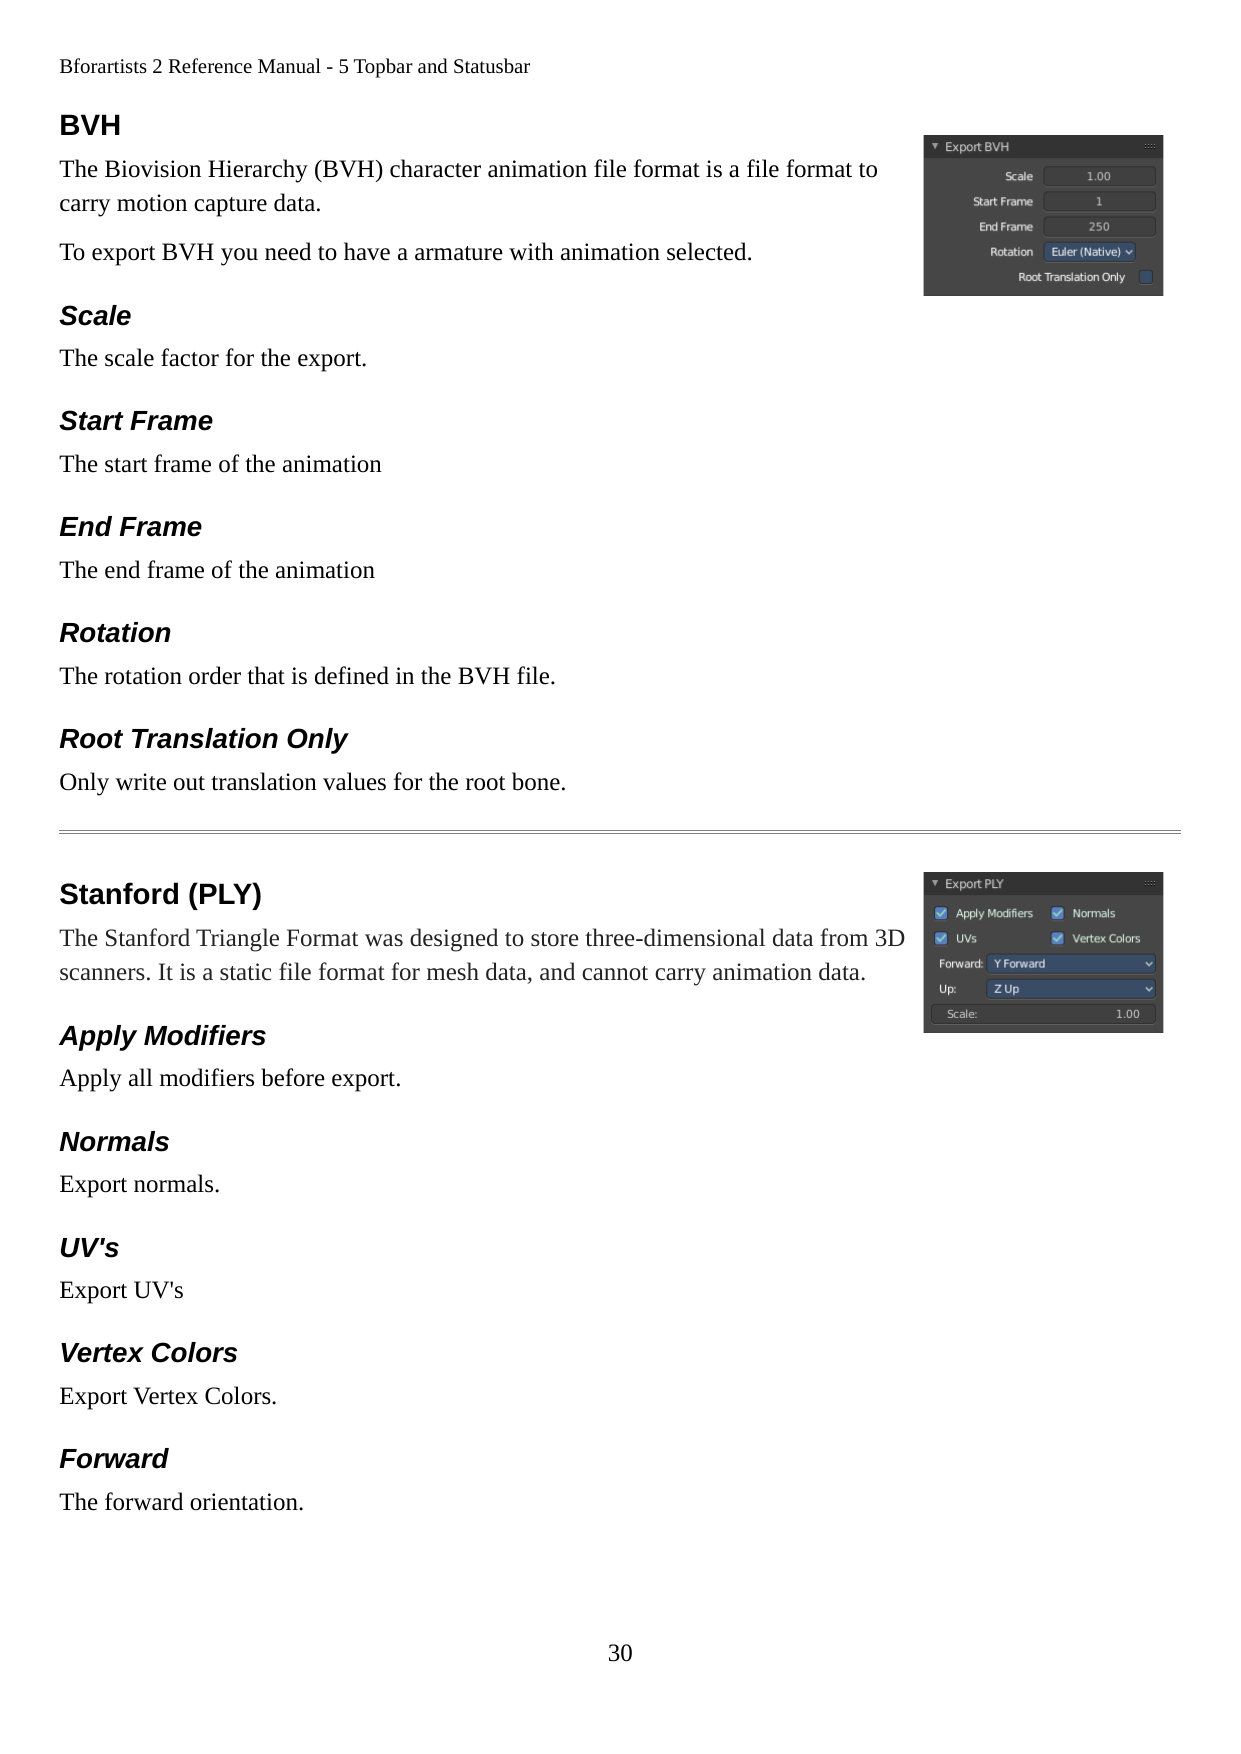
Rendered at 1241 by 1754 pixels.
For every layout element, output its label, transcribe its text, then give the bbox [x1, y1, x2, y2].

subtitle BVH [59, 107, 1181, 141]
text The end frame of the animation [59, 555, 1181, 584]
text The Stanford Triangle Format was designed to store three-dimensional data from 3D scanners. It is a static file format for mesh data, and cannot carry animation data. [59, 923, 923, 986]
text Export UV's [59, 1275, 1181, 1304]
text To export BVH you need to have a armature with animation selected. [59, 237, 923, 266]
subtitle [1164, 877, 1181, 911]
text The Biovision Hierarchy (BVH) character animation file format is a file format to carry motion capture data. [59, 154, 923, 217]
text The start frame of the animation [59, 449, 1181, 478]
subtitle Forward [59, 1443, 1181, 1475]
picture [923, 135, 1164, 296]
subtitle Apply Modifiers [59, 1019, 1181, 1051]
text The scale factor for the export. [59, 343, 1181, 372]
subtitle Scale [59, 299, 1181, 331]
subtitle Start Frame [59, 405, 1181, 437]
text Apply all modifiers before export. [59, 1063, 1181, 1092]
subtitle Normals [59, 1125, 1181, 1157]
subtitle Vertex Colors [59, 1337, 1181, 1369]
picture [923, 872, 1164, 1033]
subtitle Root Translation Only [59, 723, 1181, 754]
subtitle End Frame [59, 511, 1181, 543]
subtitle Stanford (PLY) [59, 877, 923, 911]
text Export normals. [59, 1169, 1181, 1198]
text The forward orientation. [59, 1487, 1181, 1516]
text Export Vertex Colors. [59, 1381, 1181, 1410]
subtitle UV's [59, 1231, 1181, 1263]
subtitle Rotation [59, 617, 1181, 648]
text The rotation order that is defined in the BVH file. [59, 661, 1181, 690]
text Only write out translation values for the root bone. [59, 767, 1181, 796]
